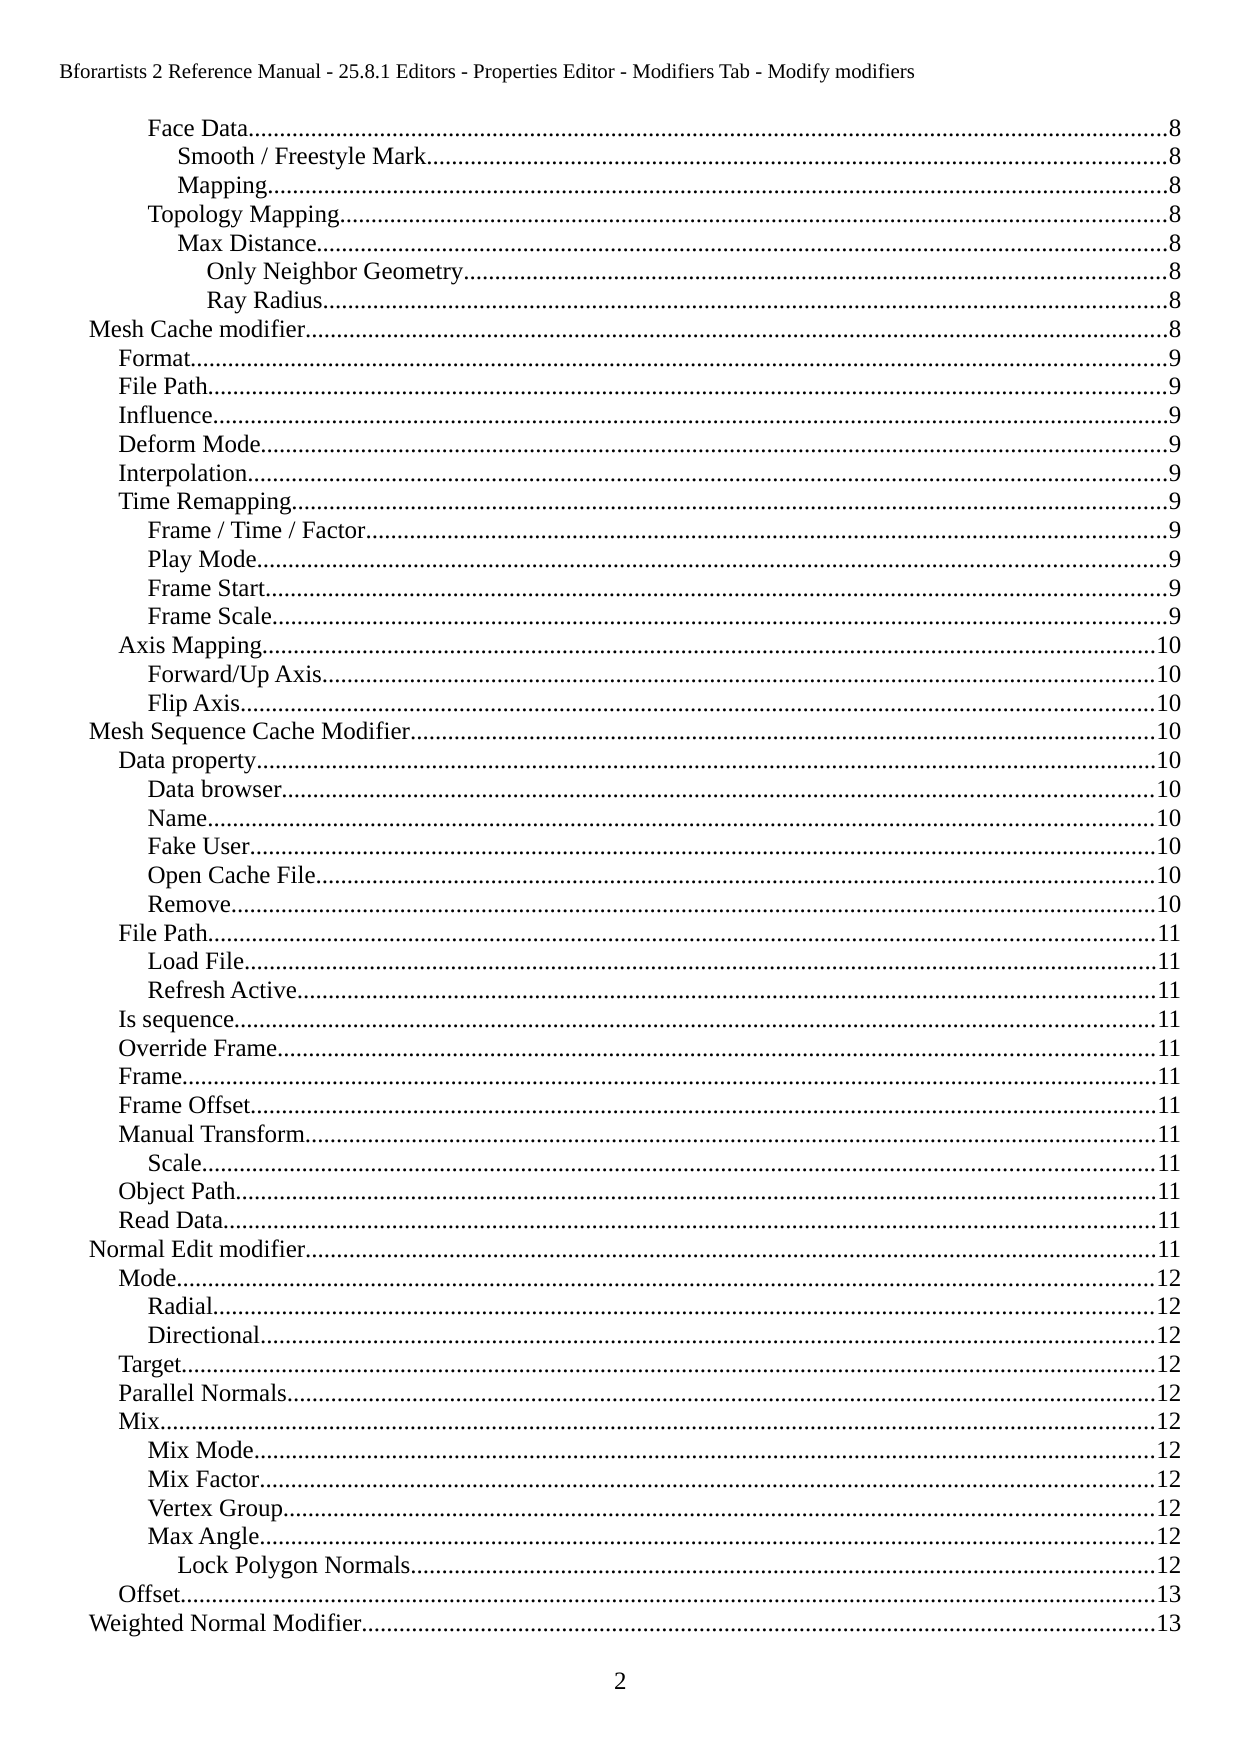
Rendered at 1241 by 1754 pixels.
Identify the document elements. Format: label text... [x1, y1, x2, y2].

text Frame Offset 11 [118, 1090, 1181, 1119]
text Directional 12 [147, 1320, 1181, 1349]
text Frame Start 9 [147, 573, 1181, 601]
text Load File 11 [147, 946, 1181, 975]
text Manual Transform 11 [118, 1119, 1181, 1148]
text Data browser 10 [147, 774, 1181, 803]
text Refresh Active 11 [147, 975, 1181, 1004]
text Object Path 11 [118, 1176, 1181, 1205]
text Mix Mode 12 [147, 1435, 1181, 1464]
text Scale 11 [147, 1148, 1181, 1176]
text Offset 13 [118, 1579, 1181, 1608]
text Lock Polygon Normals 12 [177, 1550, 1181, 1579]
text Target 12 [118, 1349, 1181, 1378]
text Max Distance 8 [177, 228, 1181, 256]
text Smooth / Freestyle Mark 8 [177, 141, 1181, 170]
text Topology Mapping 8 [147, 199, 1181, 228]
text Only Neighbor Geometry 8 [206, 256, 1181, 285]
text File Path 9 [118, 371, 1181, 400]
text Vertex Group 12 [147, 1493, 1181, 1521]
text Forward/Up Axis 10 [147, 659, 1181, 688]
text Format 9 [118, 343, 1181, 371]
text Fake User 10 [147, 831, 1181, 860]
text Name 10 [147, 803, 1181, 831]
text Mode 12 [118, 1263, 1181, 1291]
text Frame Scale 9 [147, 601, 1181, 630]
text Radial 12 [147, 1291, 1181, 1320]
text Play Mode 9 [147, 544, 1181, 573]
text Remove 10 [147, 889, 1181, 918]
text Face Data 8 [147, 113, 1181, 141]
text Parallel Normals 12 [118, 1378, 1181, 1406]
text Interpolation 9 [118, 458, 1181, 486]
text Data property 10 [118, 745, 1181, 774]
text Is sequence 11 [118, 1004, 1181, 1033]
text File Path 11 [118, 918, 1181, 946]
text Mapping 8 [177, 170, 1181, 199]
text Mix 12 [118, 1406, 1181, 1435]
text Weighted Normal Modifier 13 [88, 1608, 1181, 1636]
text Ray Radius 8 [206, 285, 1181, 314]
text Mesh Cache modifier 8 [88, 314, 1181, 343]
text Normal Edit modifier 11 [88, 1234, 1181, 1263]
text Axis Mapping 10 [118, 630, 1181, 659]
text Influence 9 [118, 400, 1181, 429]
text Flip Axis 10 [147, 688, 1181, 716]
text Mix Factor 12 [147, 1464, 1181, 1493]
text Frame 11 [118, 1061, 1181, 1090]
text Override Frame 11 [118, 1033, 1181, 1061]
text Mesh Sequence Cache Modifier 10 [88, 716, 1181, 745]
text Open Cache File 10 [147, 860, 1181, 889]
text Frame / Time / Factor 9 [147, 515, 1181, 544]
text Deform Mode 9 [118, 429, 1181, 458]
text Read Data 11 [118, 1205, 1181, 1234]
text Max Angle 12 [147, 1521, 1181, 1550]
text Time Remapping 9 [118, 486, 1181, 515]
